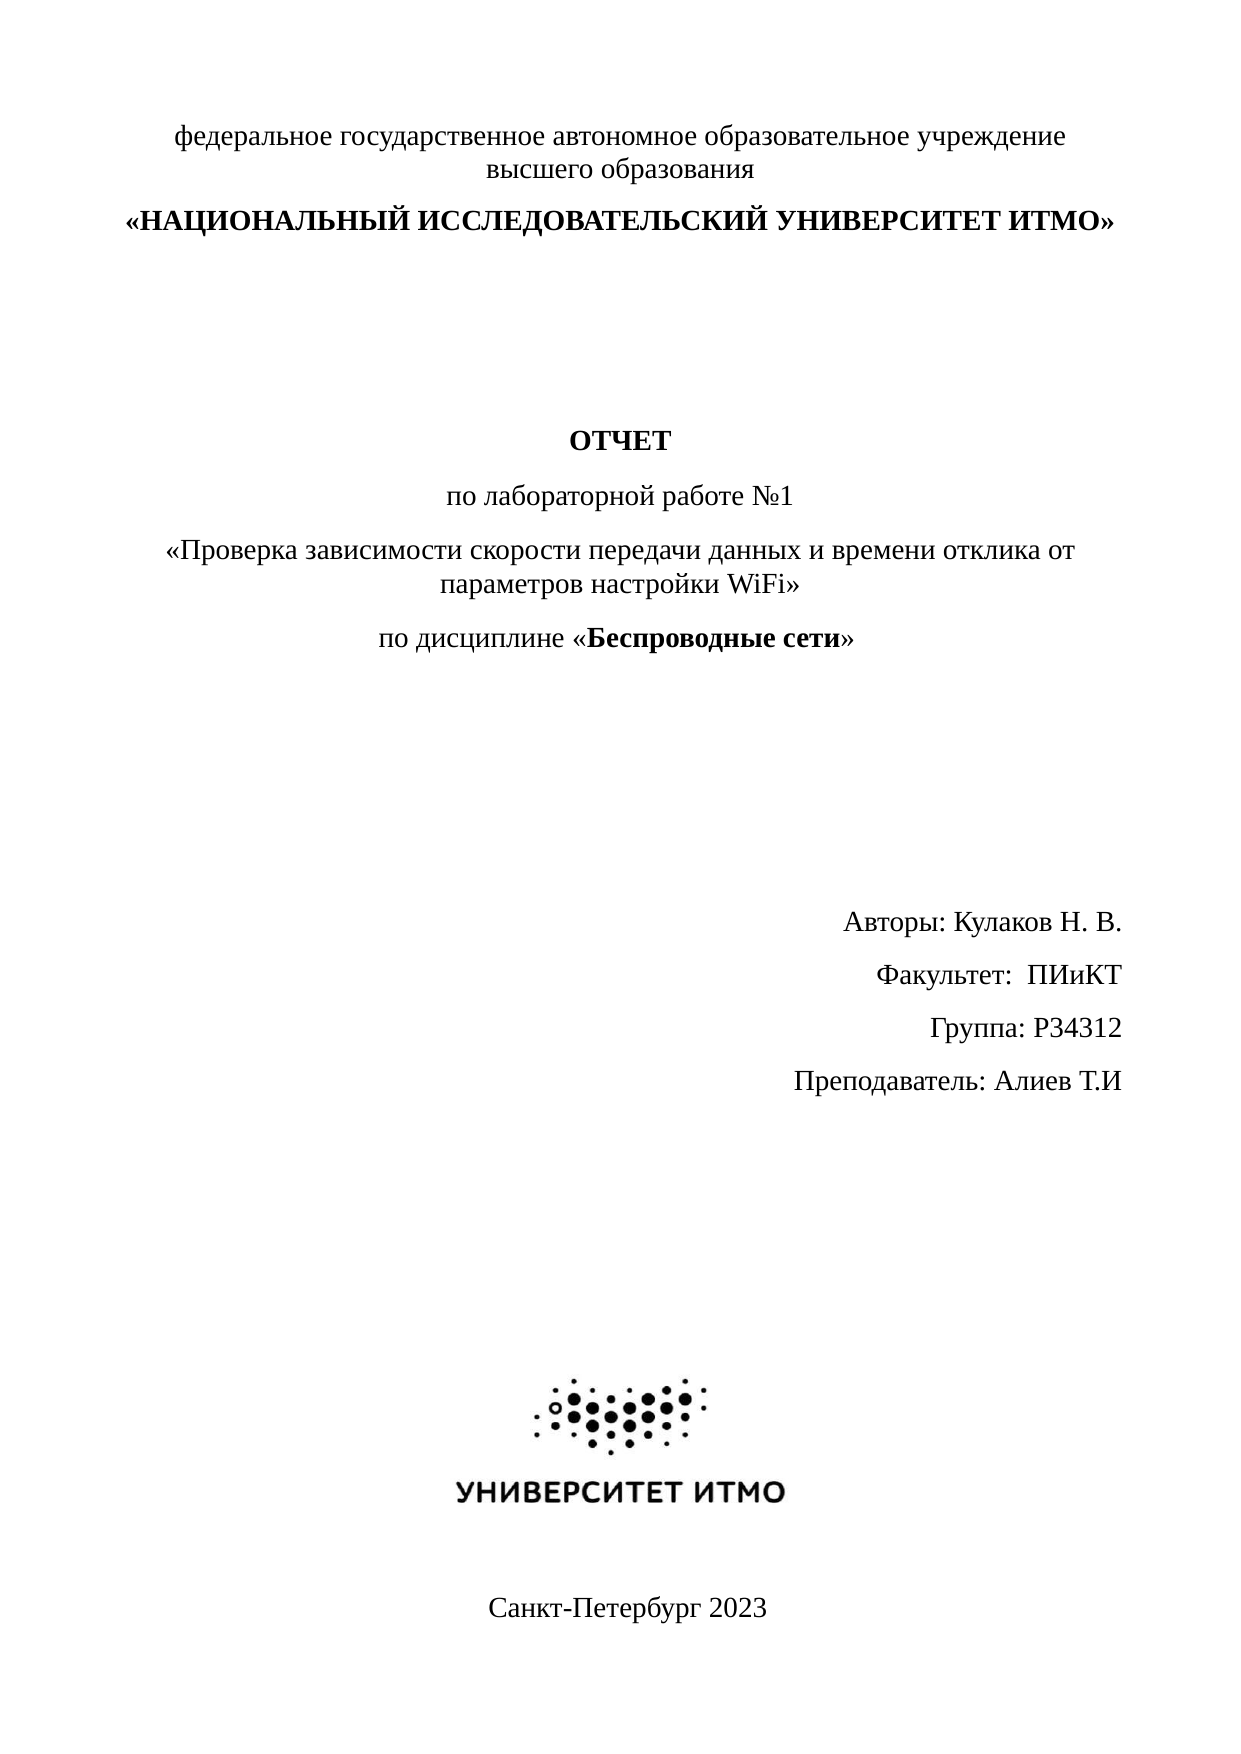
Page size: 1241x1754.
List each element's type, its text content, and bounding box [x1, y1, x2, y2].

text Факультет: ПИиКТ [118, 957, 1122, 991]
text по лабораторной работе №1 [118, 478, 1122, 511]
text Группа: P34312 [118, 1010, 1122, 1043]
text «Проверка зависимости скорости передачи данных и времени отклика от параметров настройки WiFi» [118, 532, 1122, 599]
picture [431, 1312, 809, 1569]
text Санкт-Петербург 2023 [118, 1590, 1122, 1623]
text Авторы: Кулаков Н. В. [118, 904, 1122, 938]
text по дисциплине «Беспроводные сети» [118, 620, 1122, 654]
text федеральное государственное автономное образовательное учреждение высшего образования [118, 118, 1122, 185]
text ОТЧЕТ [118, 423, 1122, 457]
text «НАЦИОНАЛЬНЫЙ ИССЛЕДОВАТЕЛЬСКИЙ УНИВЕРСИТЕТ ИТМО» [118, 203, 1122, 237]
text Преподаватель: Алиев Т.И [118, 1063, 1122, 1096]
